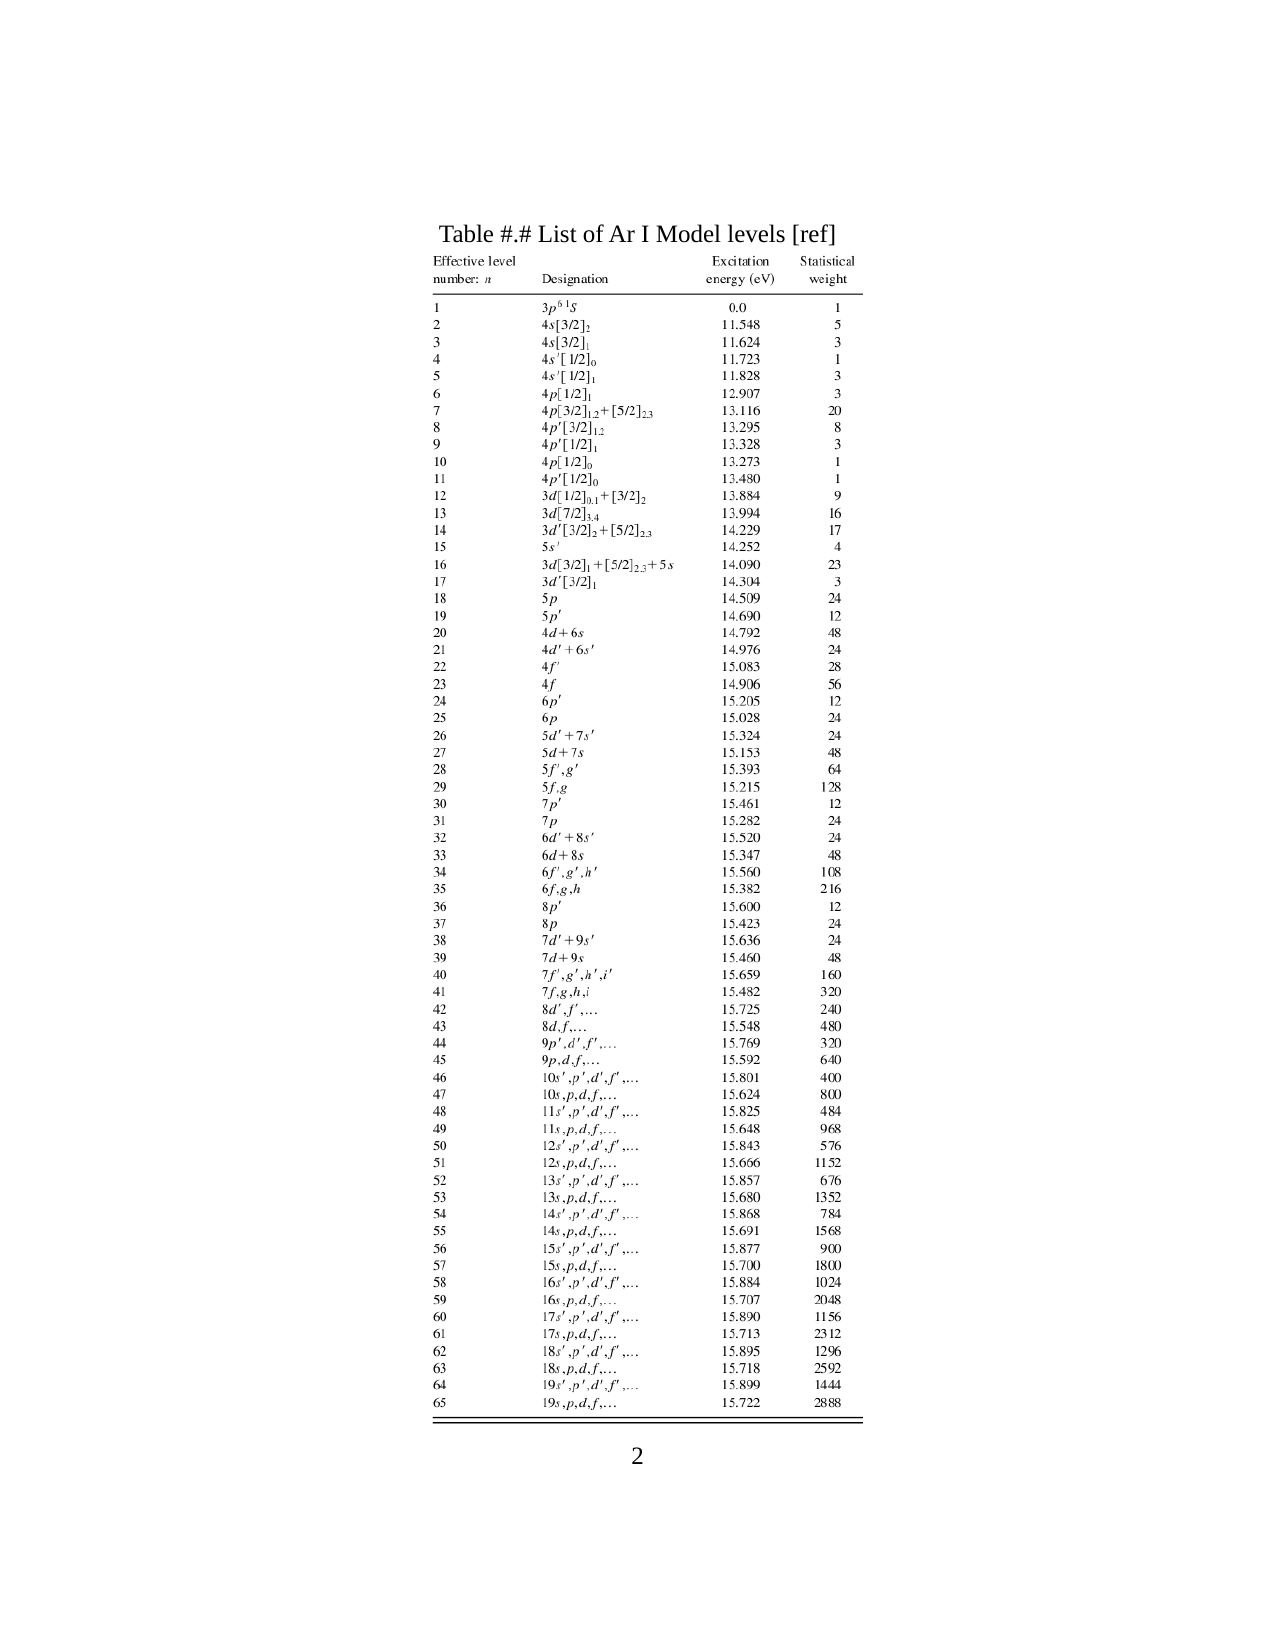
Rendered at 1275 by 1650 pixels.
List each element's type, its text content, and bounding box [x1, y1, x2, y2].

picture [428, 252, 864, 1431]
subtitle Table #.# List of Ar I Model levels [ref] [187, 219, 1087, 247]
